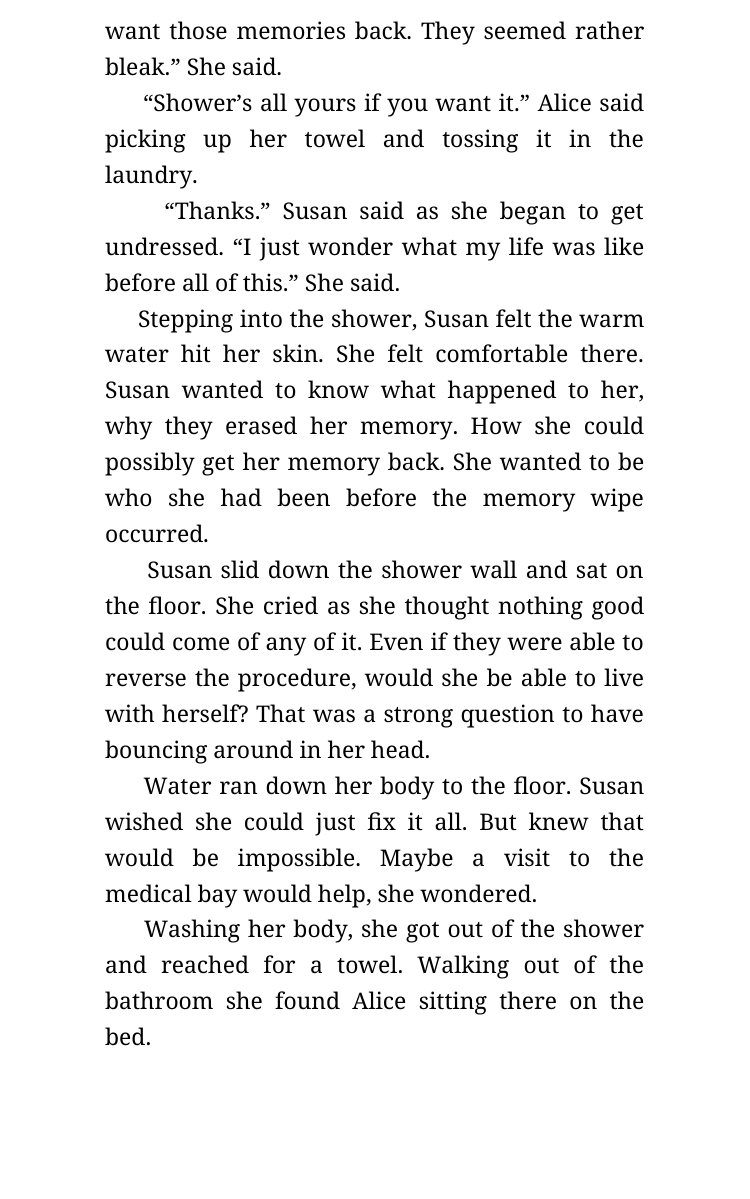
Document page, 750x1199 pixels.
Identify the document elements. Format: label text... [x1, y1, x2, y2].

text Stepping into the shower, Susan felt the warm water hit her skin. She felt comfortable there. Susan wanted to know what happened to her, why they erased her memory. How she could possibly get her memory back. She wanted to be who she had been before the memory wipe occurred. [105, 302, 645, 549]
text Susan slid down the shower wall and sat on the floor. She cried as she thought nothing good could come of any of it. Even if they were able to reverse the procedure, would she be able to live with herself? That was a strong question to have bouncing around in her head. [105, 554, 645, 765]
text Water ran down her body to the floor. Susan wished she could just fix it all. But knew that would be impossible. Maybe a visit to the medical bay would help, she wondered. [105, 770, 645, 909]
text “Thanks.” Susan said as she began to get undressed. “I just wonder what my life was like before all of this.” She said. [105, 195, 645, 298]
text want those memories back. They seemed rather bleak.” She said. [105, 15, 645, 82]
text “Shower’s all yours if you want it.” Alice said picking up her towel and tossing it in the laundry. [105, 87, 645, 190]
text Washing her body, she got out of the shower and reached for a towel. Walking out of the bathroom she found Alice sitting there on the bed. [105, 913, 645, 1052]
